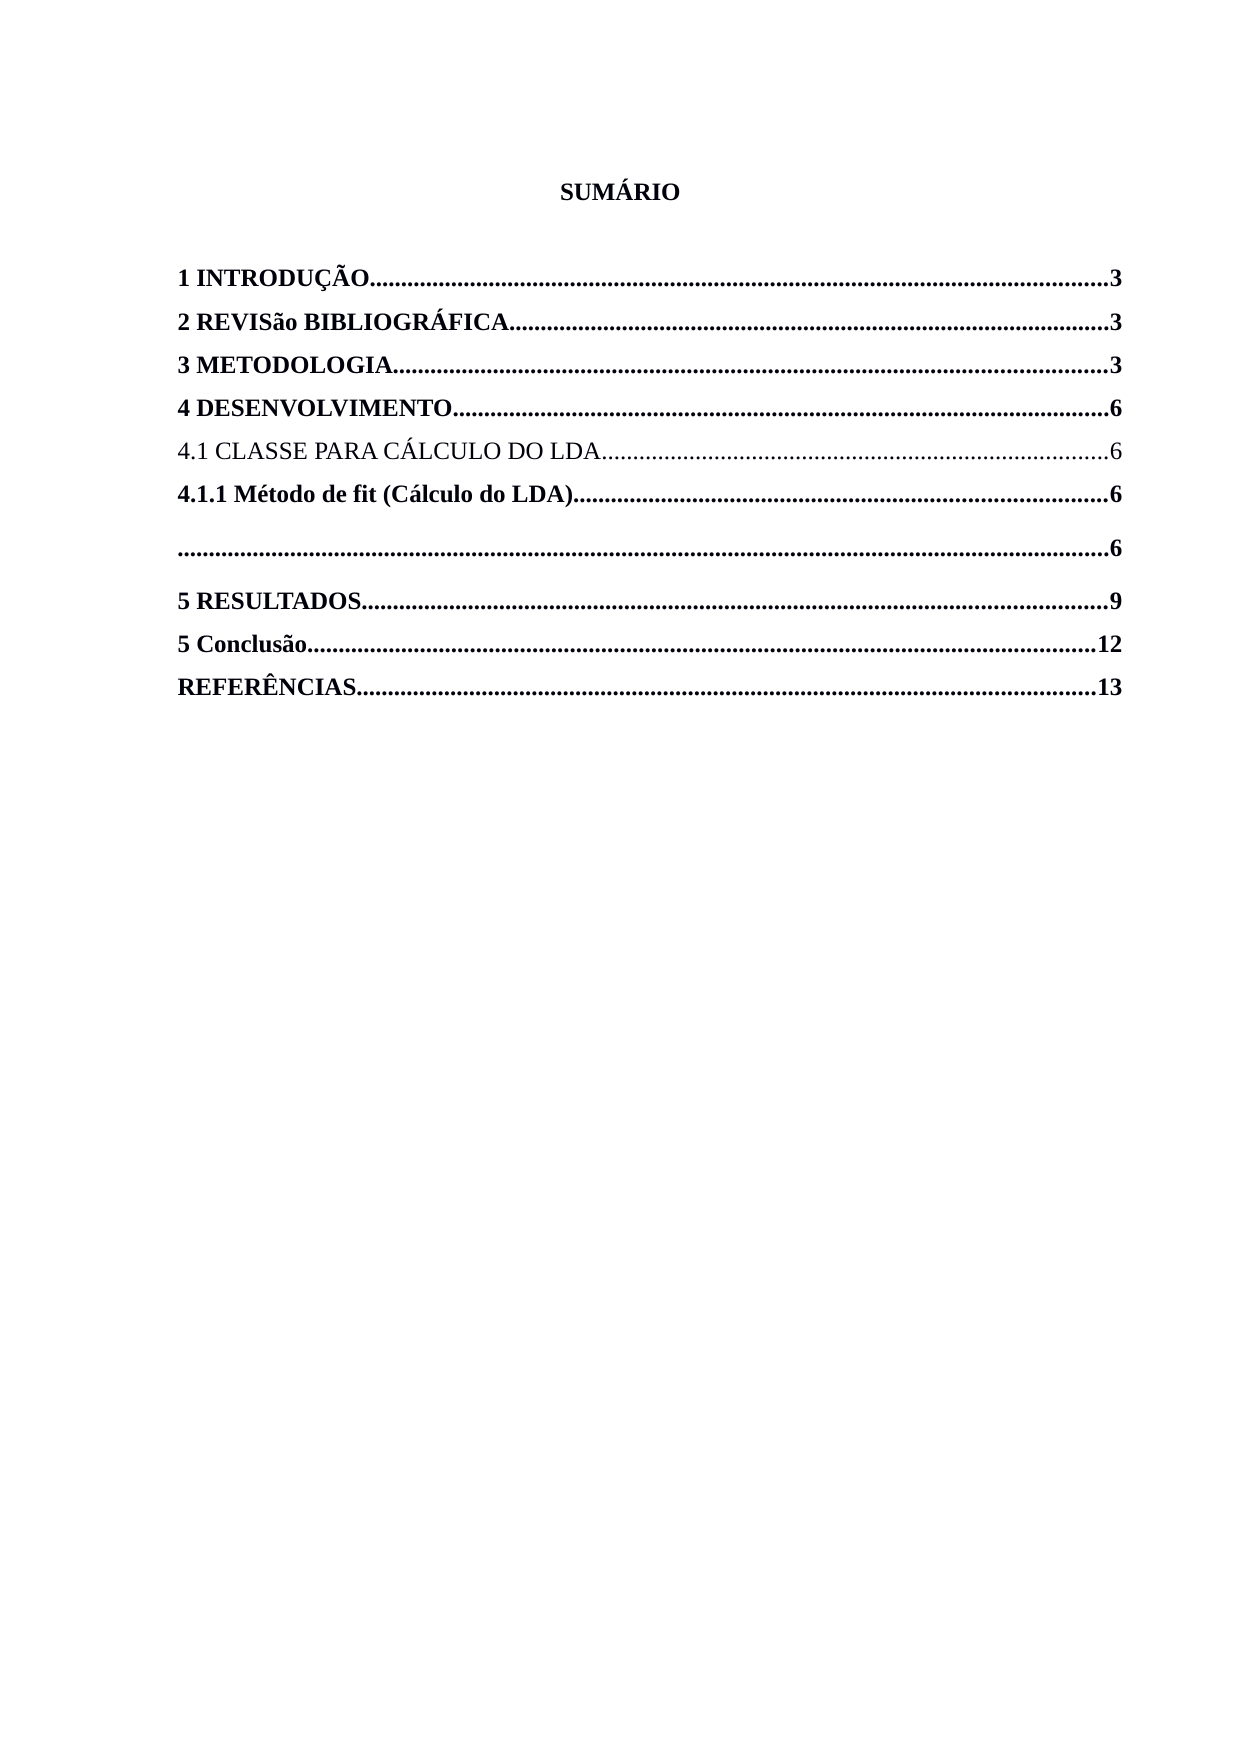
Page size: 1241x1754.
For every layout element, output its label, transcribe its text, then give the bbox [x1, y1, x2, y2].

text REFERÊNCIAS 13 [177, 672, 1122, 701]
text 4 DESENVOLVIMENTO 6 [177, 393, 1122, 422]
text 4.1.1 Método de fit (Cálculo do LDA) 6 [177, 479, 1122, 508]
text 1 INTRODUÇÃO 3 [177, 263, 1122, 292]
text 2 REVISão BIBLIOGRÁFICA 3 [177, 307, 1122, 335]
text 3 METODOLOGIA 3 [177, 350, 1122, 378]
text 5 RESULTADOS 9 [177, 586, 1122, 615]
text 5 Conclusão 12 [177, 629, 1122, 658]
text SUMÁRIO [177, 177, 1122, 206]
text 4.1 Classe para CáLCulo do LDA 6 [177, 436, 1122, 465]
text 6 [177, 533, 1122, 561]
